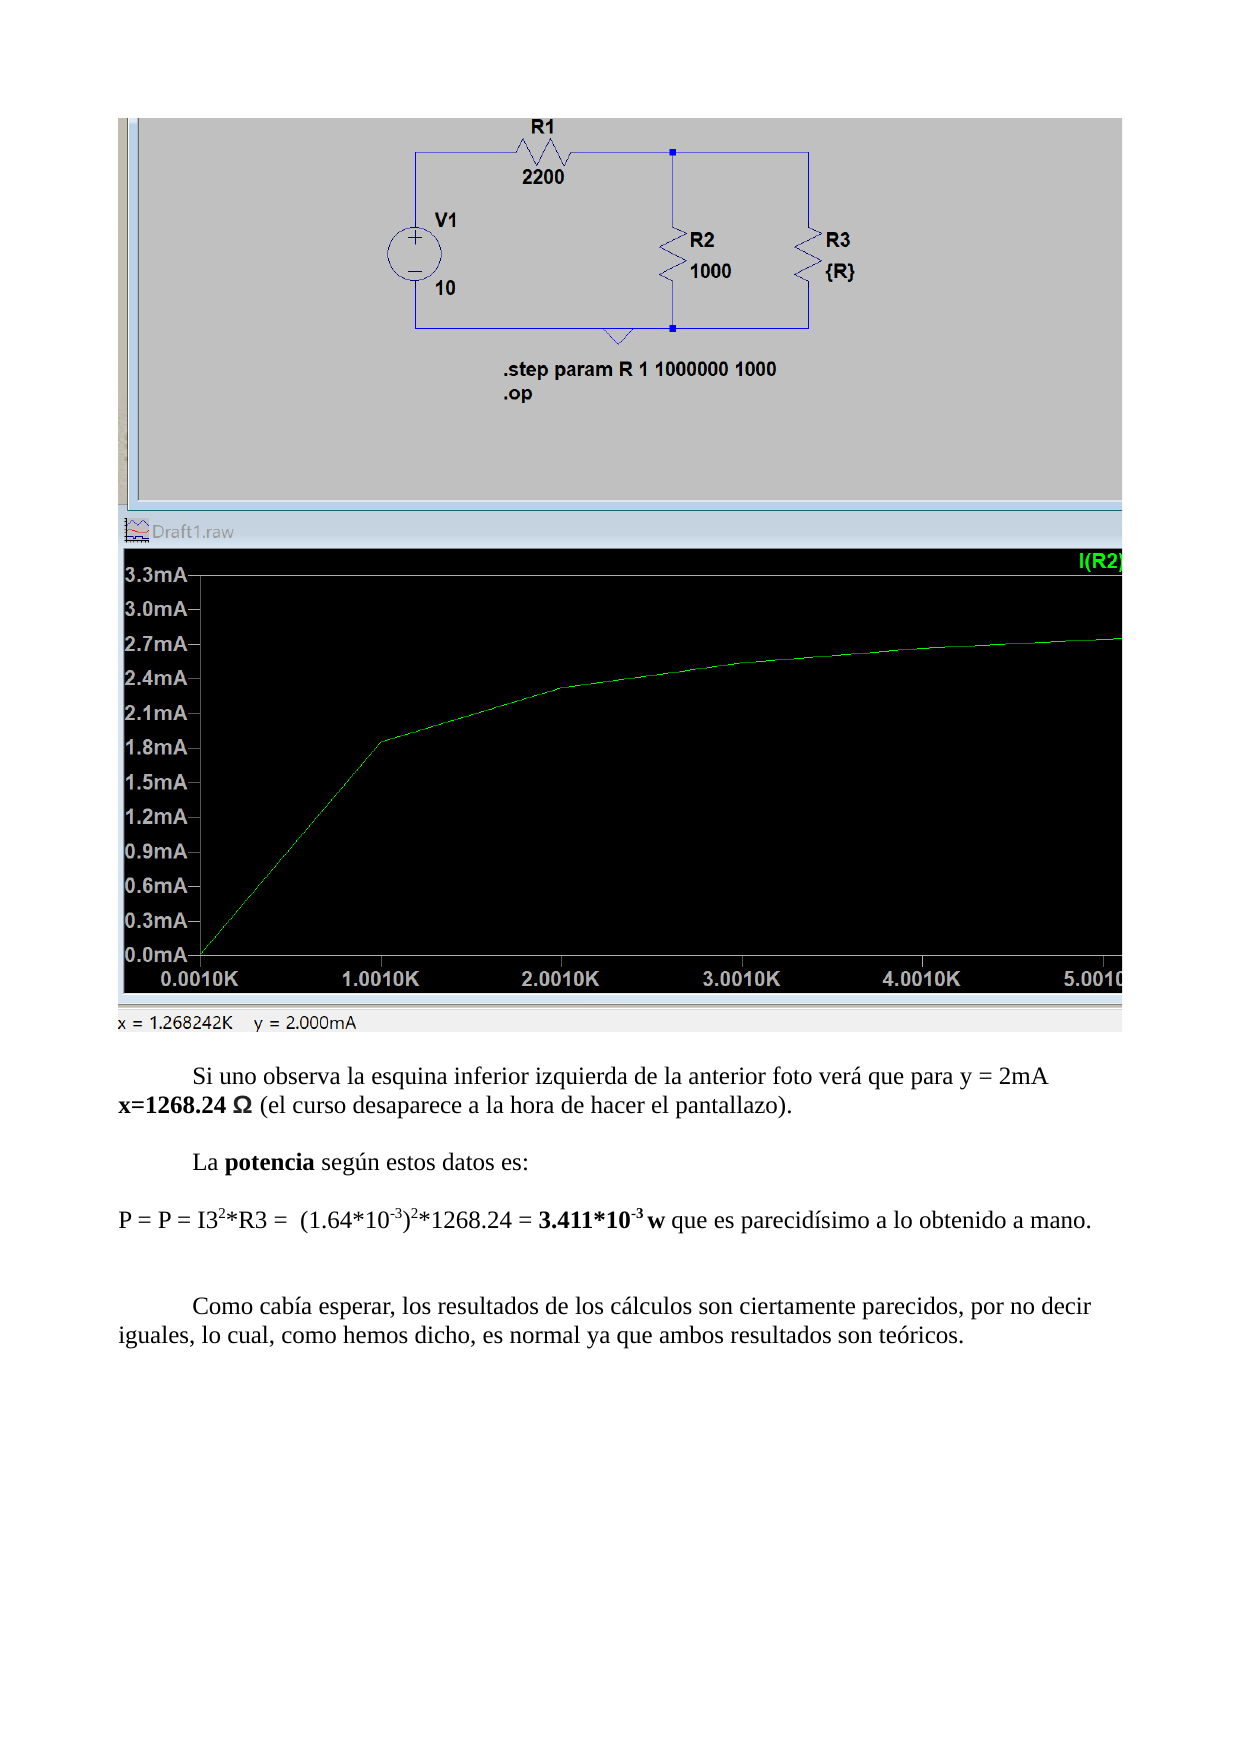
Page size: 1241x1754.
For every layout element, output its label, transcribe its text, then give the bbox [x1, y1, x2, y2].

picture [118, 118, 1123, 1033]
text La potencia según estos datos es: [118, 1147, 1122, 1176]
text Si uno observa la esquina inferior izquierda de la anterior foto verá que para y = 2mA x=1268.24 Ω (el curso desaparece a la hora de hacer el pantallazo). [118, 1061, 1122, 1119]
text P = P = I32*R3 = (1.64*10-3)2*1268.24 = 3.411*10-3 w que es parecidísimo a lo obtenido a mano. [118, 1205, 1122, 1234]
text Como cabía esperar, los resultados de los cálculos son ciertamente parecidos, por no decir iguales, lo cual, como hemos dicho, es normal ya que ambos resultados son teóricos. [118, 1291, 1122, 1349]
